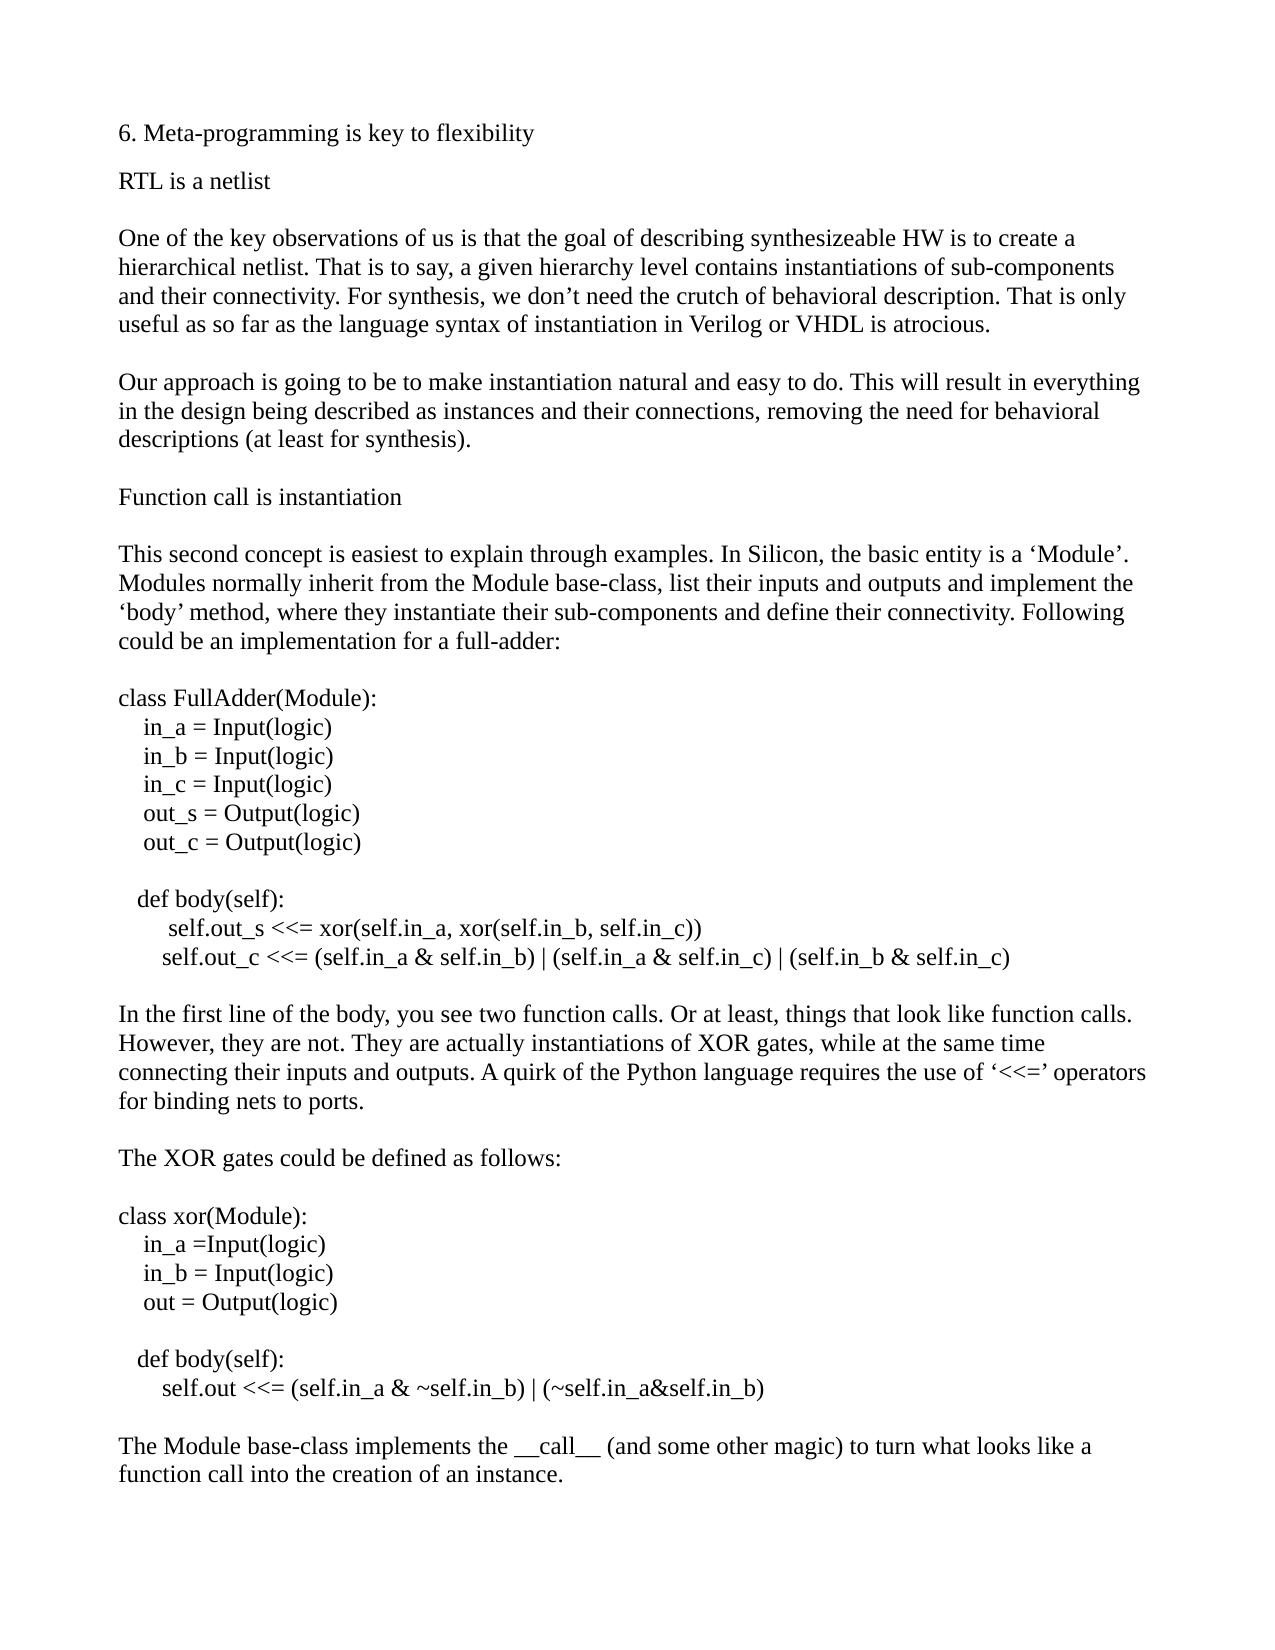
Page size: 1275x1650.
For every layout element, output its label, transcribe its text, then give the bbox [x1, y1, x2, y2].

text out_c = Output(logic) [118, 827, 1157, 856]
text In the first line of the body, you see two function calls. Or at least, things that look like function calls. However, they are not. They are actually instantiations of XOR gates, while at the same time connecting their inputs and outputs. A quirk of the Python language requires the use of ‘<<=’ operators for binding nets to ports. [118, 999, 1157, 1114]
text Function call is instantiation [118, 482, 1157, 511]
text self.out_c <<= (self.in_a & self.in_b) | (self.in_a & self.in_c) | (self.in_b & self.in_c) [118, 942, 1157, 971]
text out_s = Output(logic) [118, 798, 1157, 827]
text self.out <<= (self.in_a & ~self.in_b) | (~self.in_a&self.in_b) [118, 1373, 1157, 1402]
text 6. Meta-programming is key to flexibility [118, 118, 1157, 147]
text in_b = Input(logic) [118, 741, 1157, 769]
text in_a = Input(logic) [118, 712, 1157, 741]
text class FullAdder(Module): [118, 683, 1157, 712]
text in_a =Input(logic) [118, 1229, 1157, 1258]
text RTL is a netlist [118, 166, 1157, 194]
text def body(self): [118, 1344, 1157, 1373]
text in_c = Input(logic) [118, 769, 1157, 798]
text def body(self): [118, 884, 1157, 913]
text class xor(Module): [118, 1201, 1157, 1229]
text in_b = Input(logic) [118, 1258, 1157, 1287]
text out = Output(logic) [118, 1287, 1157, 1316]
text The XOR gates could be defined as follows: [118, 1143, 1157, 1172]
text Our approach is going to be to make instantiation natural and easy to do. This will result in everything in the design being described as instances and their connections, removing the need for behavioral descriptions (at least for synthesis). [118, 367, 1157, 453]
text The Module base-class implements the __call__ (and some other magic) to turn what looks like a function call into the creation of an instance. [118, 1431, 1157, 1488]
text self.out_s <<= xor(self.in_a, xor(self.in_b, self.in_c)) [118, 913, 1157, 942]
text One of the key observations of us is that the goal of describing synthesizeable HW is to create a hierarchical netlist. That is to say, a given hierarchy level contains instantiations of sub-components and their connectivity. For synthesis, we don’t need the crutch of behavioral description. That is only useful as so far as the language syntax of instantiation in Verilog or VHDL is atrocious. [118, 223, 1157, 338]
text This second concept is easiest to explain through examples. In Silicon, the basic entity is a ‘Module’. Modules normally inherit from the Module base-class, list their inputs and outputs and implement the ‘body’ method, where they instantiate their sub-components and define their connectivity. Following could be an implementation for a full-adder: [118, 539, 1157, 654]
